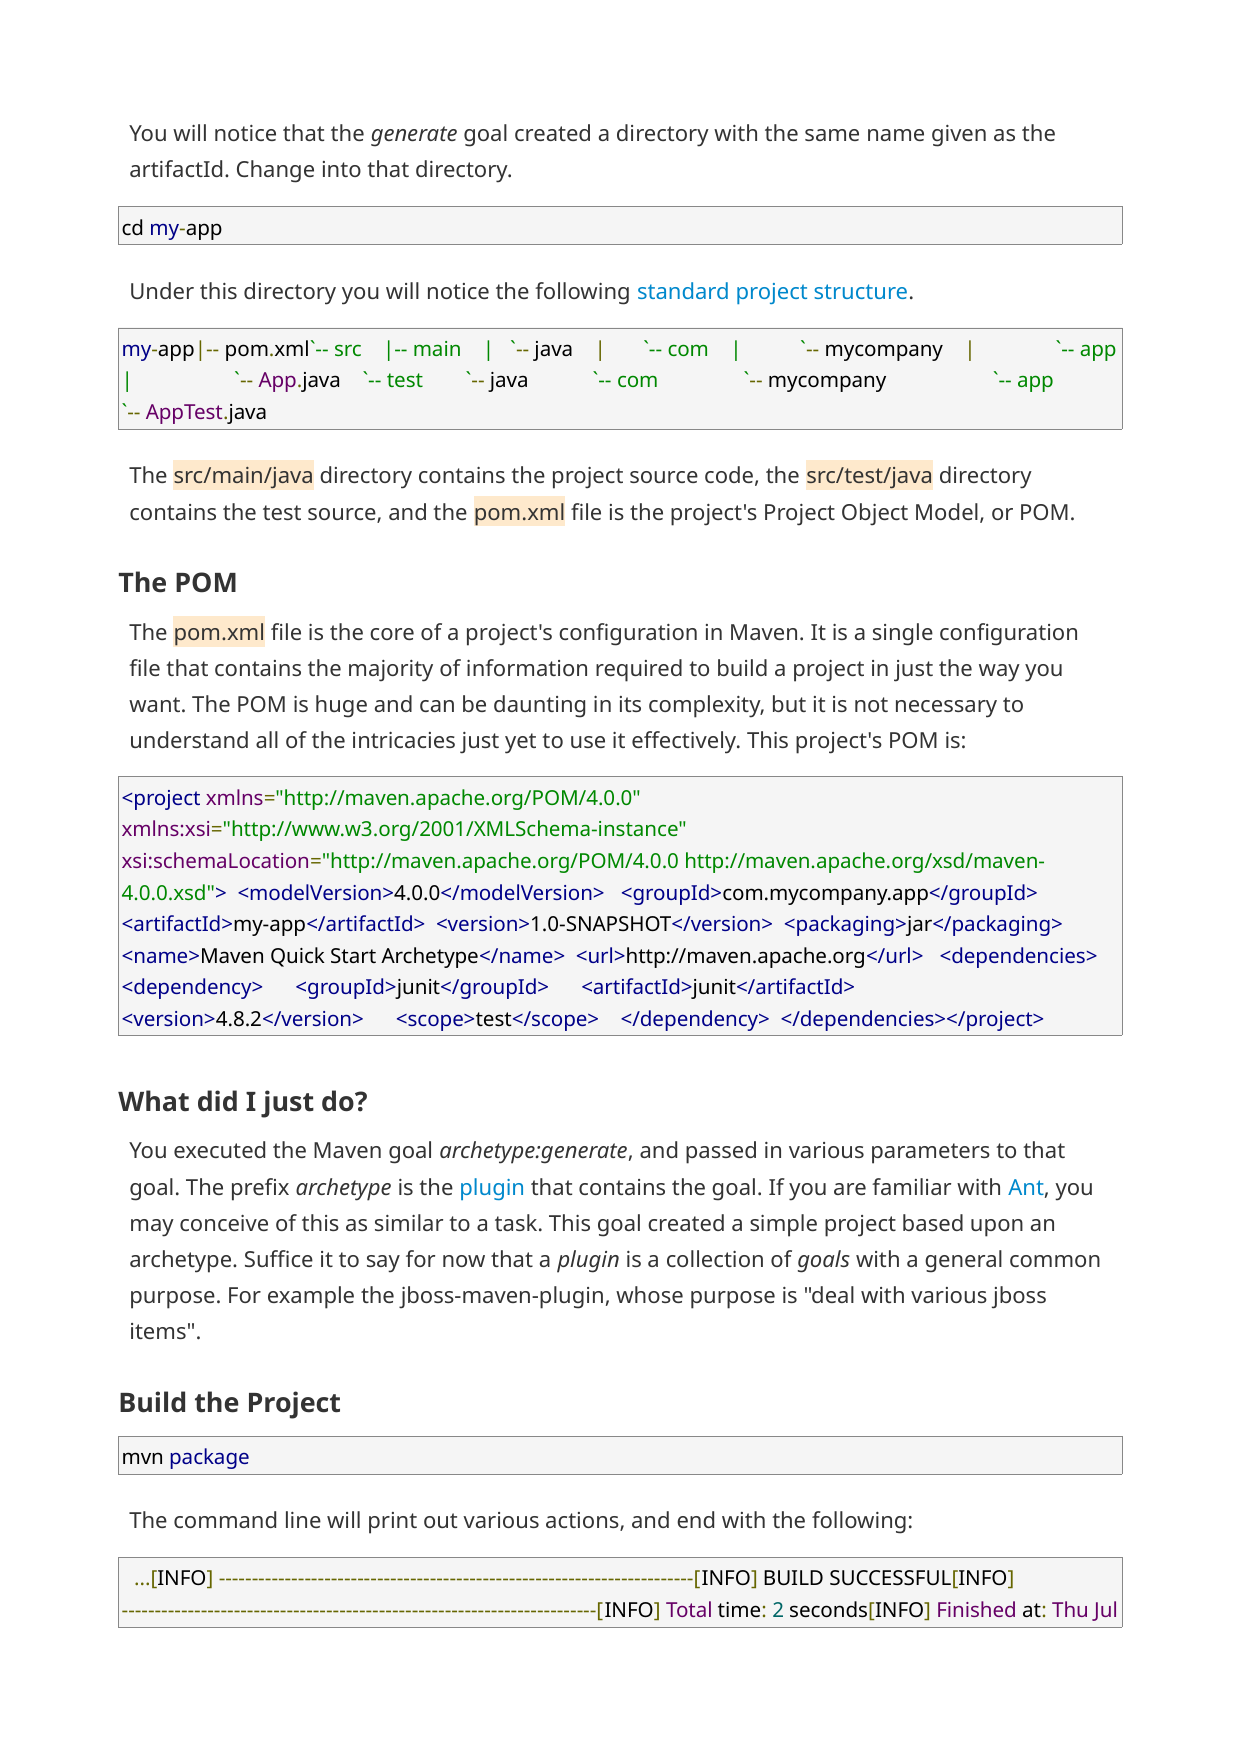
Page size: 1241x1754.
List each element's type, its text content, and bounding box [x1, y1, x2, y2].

text cd my-app [119, 207, 1122, 244]
text You will notice that the generate goal created a directory with the same name given as the artifactId. Change into that directory. [129, 118, 1111, 184]
text The command line will print out various actions, and end with the following: [129, 1505, 1111, 1535]
text You executed the Maven goal archetype:generate, and passed in various parameters to that goal. The prefix archetype is the plugin that contains the goal. If you are familiar with Ant, you may conceive of this as similar to a task. This goal created a simple project based upon an archetype. Suffice it to say for now that a plugin is a collection of goals with a general common purpose. For example the jboss-maven-plugin, whose purpose is "deal with various jboss items". [129, 1135, 1111, 1346]
subtitle Build the Project [118, 1383, 1122, 1420]
subtitle What did I just do? [118, 1083, 1122, 1119]
text ...[INFO] ------------------------------------------------------------------------[INFO] BUILD SUCCESSFUL[INFO] ------------------------------------------------------------------------[INFO] Total time: 2 seconds[INFO] Finished at: Thu Jul [119, 1558, 1122, 1627]
text mvn package [119, 1437, 1122, 1474]
subtitle The POM [118, 564, 1122, 601]
text The pom.xml file is the core of a project's configuration in Maven. It is a single configuration file that contains the majority of information required to build a project in just the way you want. The POM is huge and can be daunting in its complexity, but it is not necessary to understand all of the intricacies just yet to use it effectively. This project's POM is: [129, 616, 1111, 755]
text <project xmlns="http://maven.apache.org/POM/4.0.0" xmlns:xsi="http://www.w3.org/2001/XMLSchema-instance" xsi:schemaLocation="http://maven.apache.org/POM/4.0.0 http://maven.apache.org/xsd/maven-4.0.0.xsd"> <modelVersion>4.0.0</modelVersion> <groupId>com.mycompany.app</groupId> <artifactId>my-app</artifactId> <version>1.0-SNAPSHOT</version> <packaging>jar</packaging> <name>Maven Quick Start Archetype</name> <url>http://maven.apache.org</url> <dependencies> <dependency> <groupId>junit</groupId> <artifactId>junit</artifactId> <version>4.8.2</version> <scope>test</scope> </dependency> </dependencies></project> [119, 777, 1122, 1035]
text Under this directory you will notice the following standard project structure. [129, 276, 1111, 306]
text my-app|-- pom.xml`-- src |-- main | `-- java | `-- com | `-- mycompany | `-- app | `-- App.java `-- test `-- java `-- com `-- mycompany `-- app `-- AppTest.java [119, 329, 1122, 429]
text The src/main/java directory contains the project source code, the src/test/java directory contains the test source, and the pom.xml file is the project's Project Object Model, or POM. [129, 460, 1111, 526]
